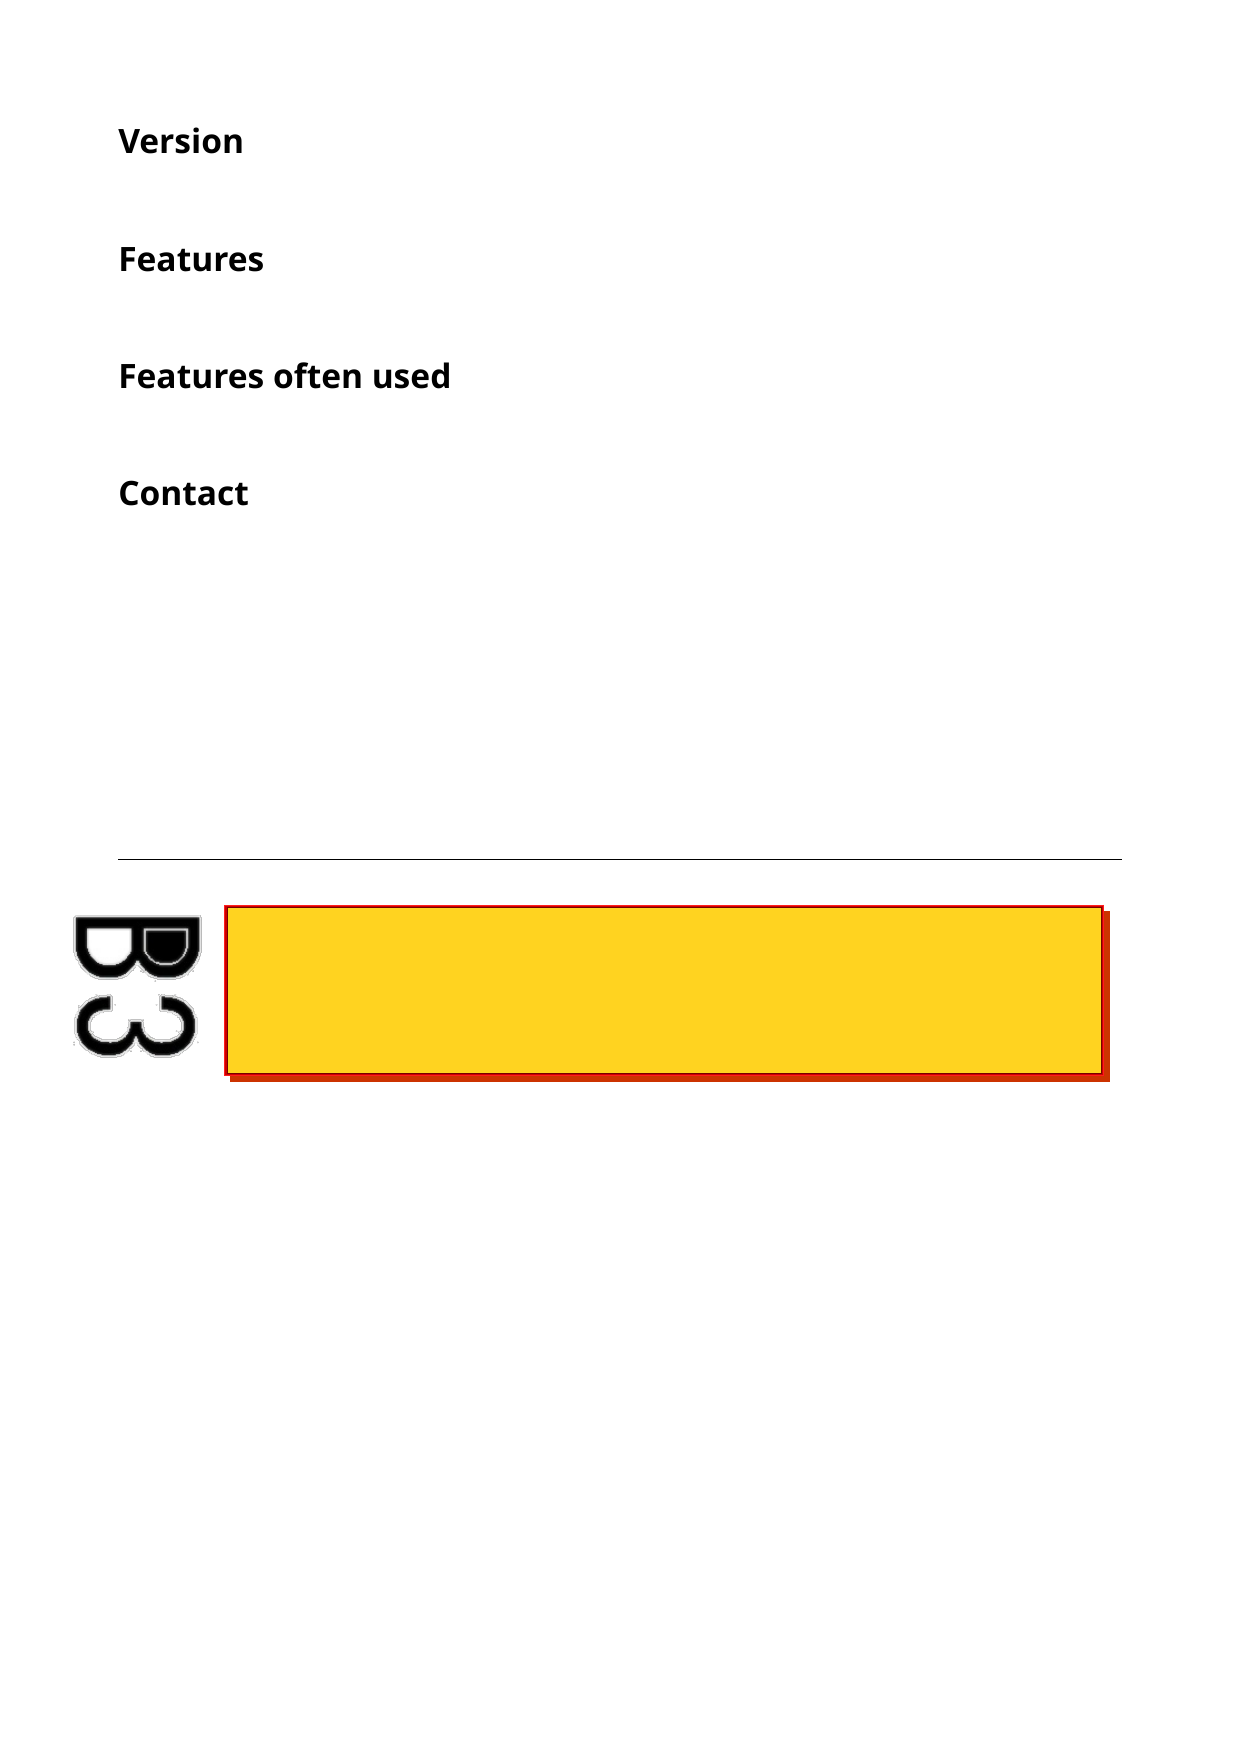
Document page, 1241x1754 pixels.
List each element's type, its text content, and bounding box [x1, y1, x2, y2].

subtitle Features [118, 235, 1122, 281]
picture [47, 904, 225, 1082]
subtitle Features often used [118, 353, 1122, 398]
subtitle Version [118, 118, 1122, 164]
subtitle Contact [118, 470, 1122, 516]
